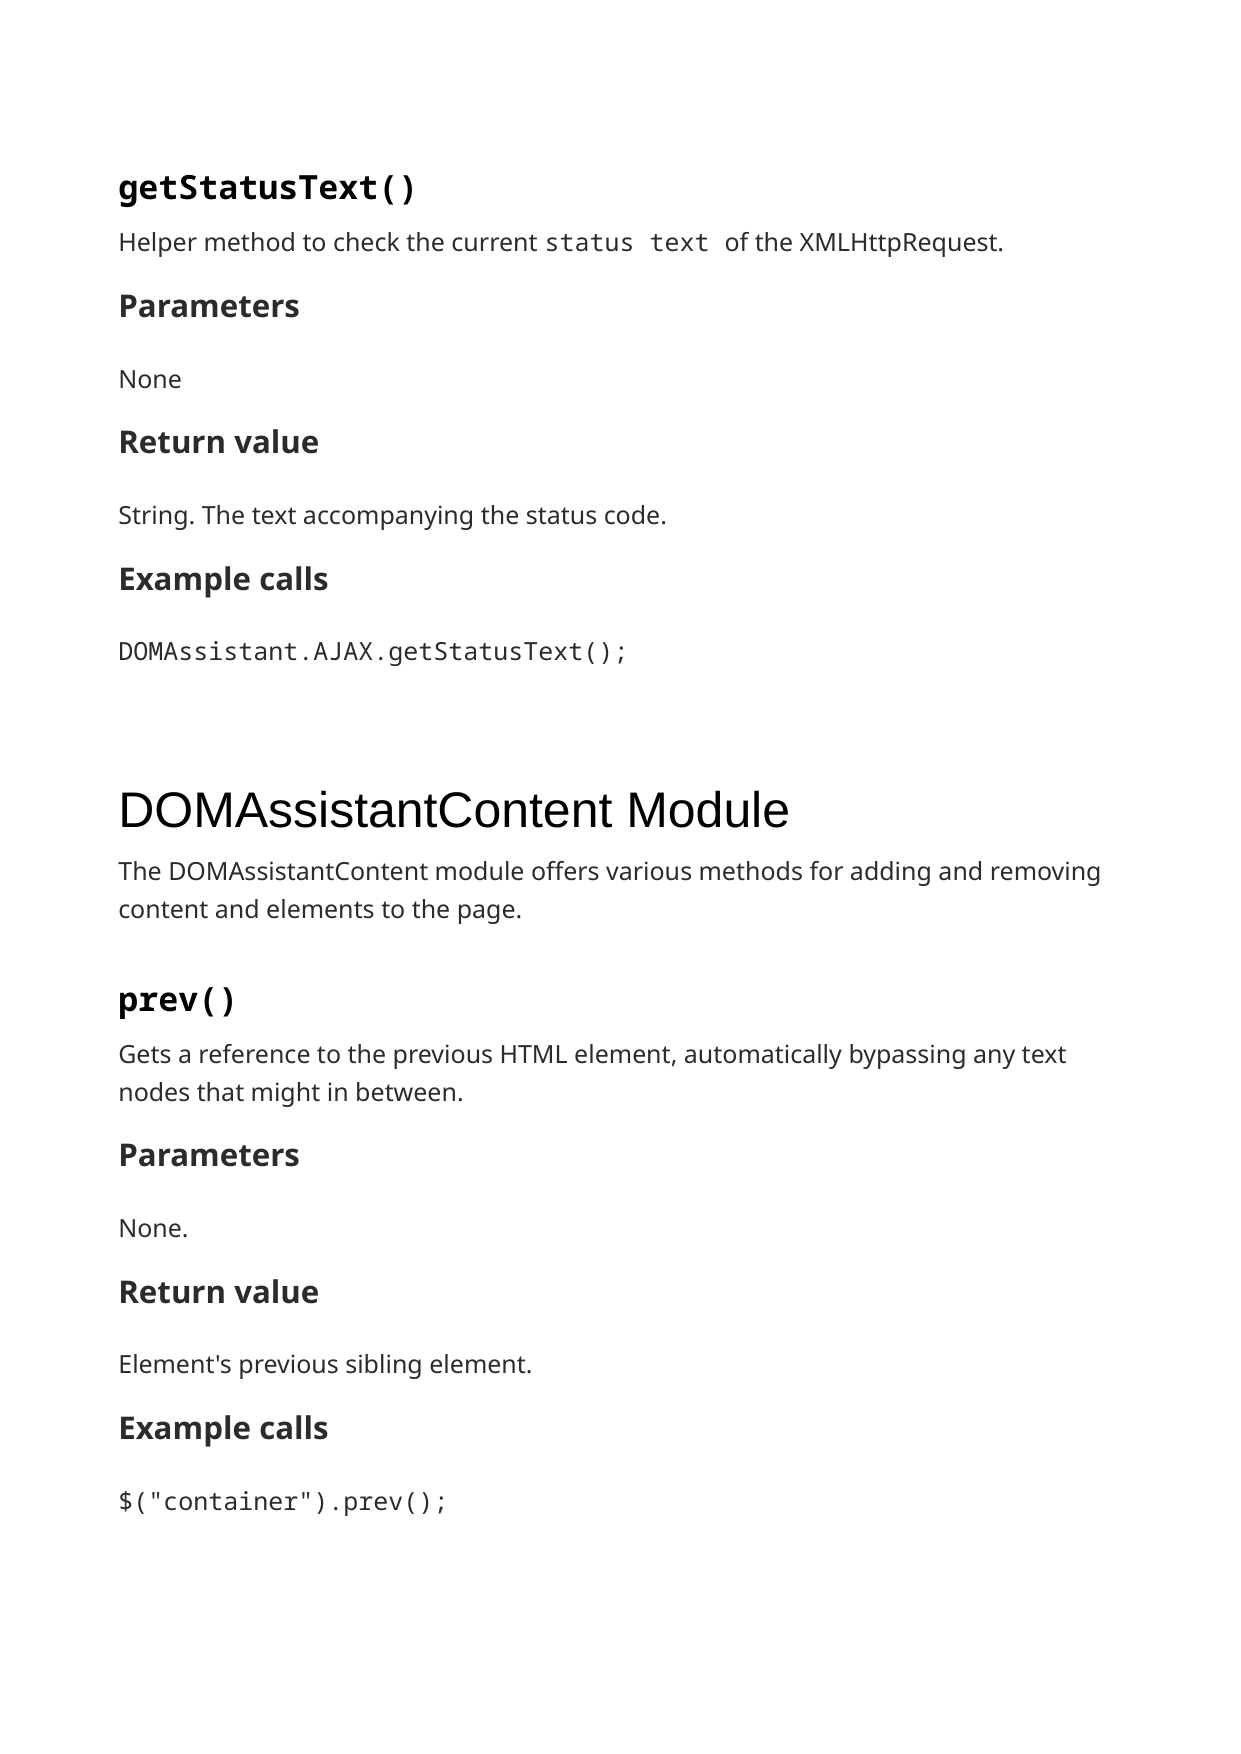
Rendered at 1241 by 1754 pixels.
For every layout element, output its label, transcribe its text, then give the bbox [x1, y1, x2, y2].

text DOMAssistant.AJAX.getStatusText(); [118, 631, 1122, 668]
text Example calls [118, 1406, 1122, 1449]
text Example calls [118, 557, 1122, 599]
text String. The text accompanying the status code. [118, 494, 1122, 532]
subtitle DOMAssistantContent Module [118, 781, 1122, 838]
text Gets a reference to the previous HTML element, automatically bypassing any text nodes that might in between. [118, 1033, 1122, 1108]
text Element's previous sibling element. [118, 1344, 1122, 1381]
text Return value [118, 420, 1122, 463]
text Parameters [118, 1133, 1122, 1176]
text The DOMAssistantContent module offers various methods for adding and removing content and elements to the page. [118, 851, 1122, 926]
text Return value [118, 1270, 1122, 1312]
text $("container").prev(); [118, 1480, 1122, 1517]
text None. [118, 1207, 1122, 1245]
subtitle prev() [118, 976, 1122, 1021]
text Helper method to check the current status text of the XMLHttpRequest. [118, 221, 1122, 259]
subtitle getStatusText() [118, 118, 1122, 209]
text Parameters [118, 284, 1122, 327]
text None [118, 358, 1122, 395]
